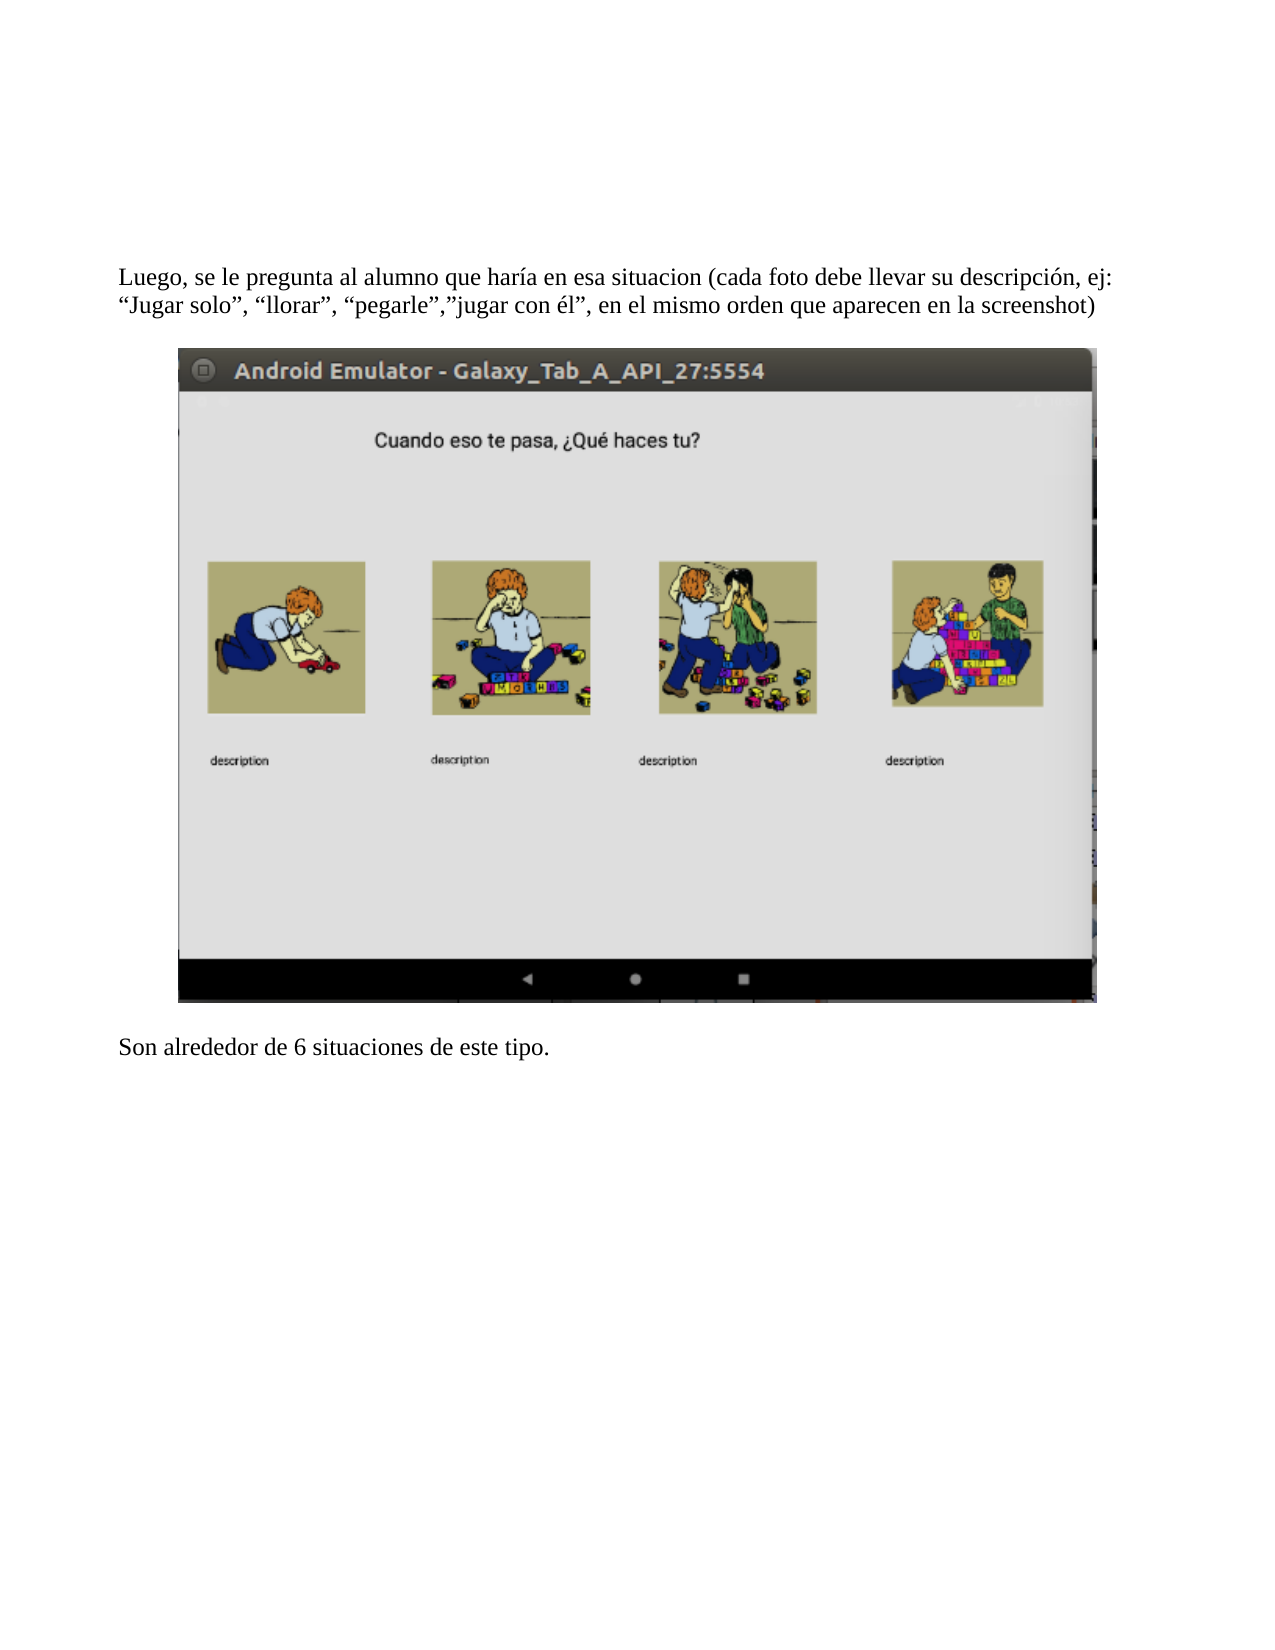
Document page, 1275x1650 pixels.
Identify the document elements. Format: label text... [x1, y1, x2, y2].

text Son alrededor de 6 situaciones de este tipo. [118, 1032, 1157, 1060]
picture [178, 348, 1097, 1003]
text Luego, se le pregunta al alumno que haría en esa situacion (cada foto debe llevar su descripción, ej: “Jugar solo”, “llorar”, “pegarle”,”jugar con él”, en el mismo orden que aparecen en la screenshot) [118, 262, 1157, 319]
